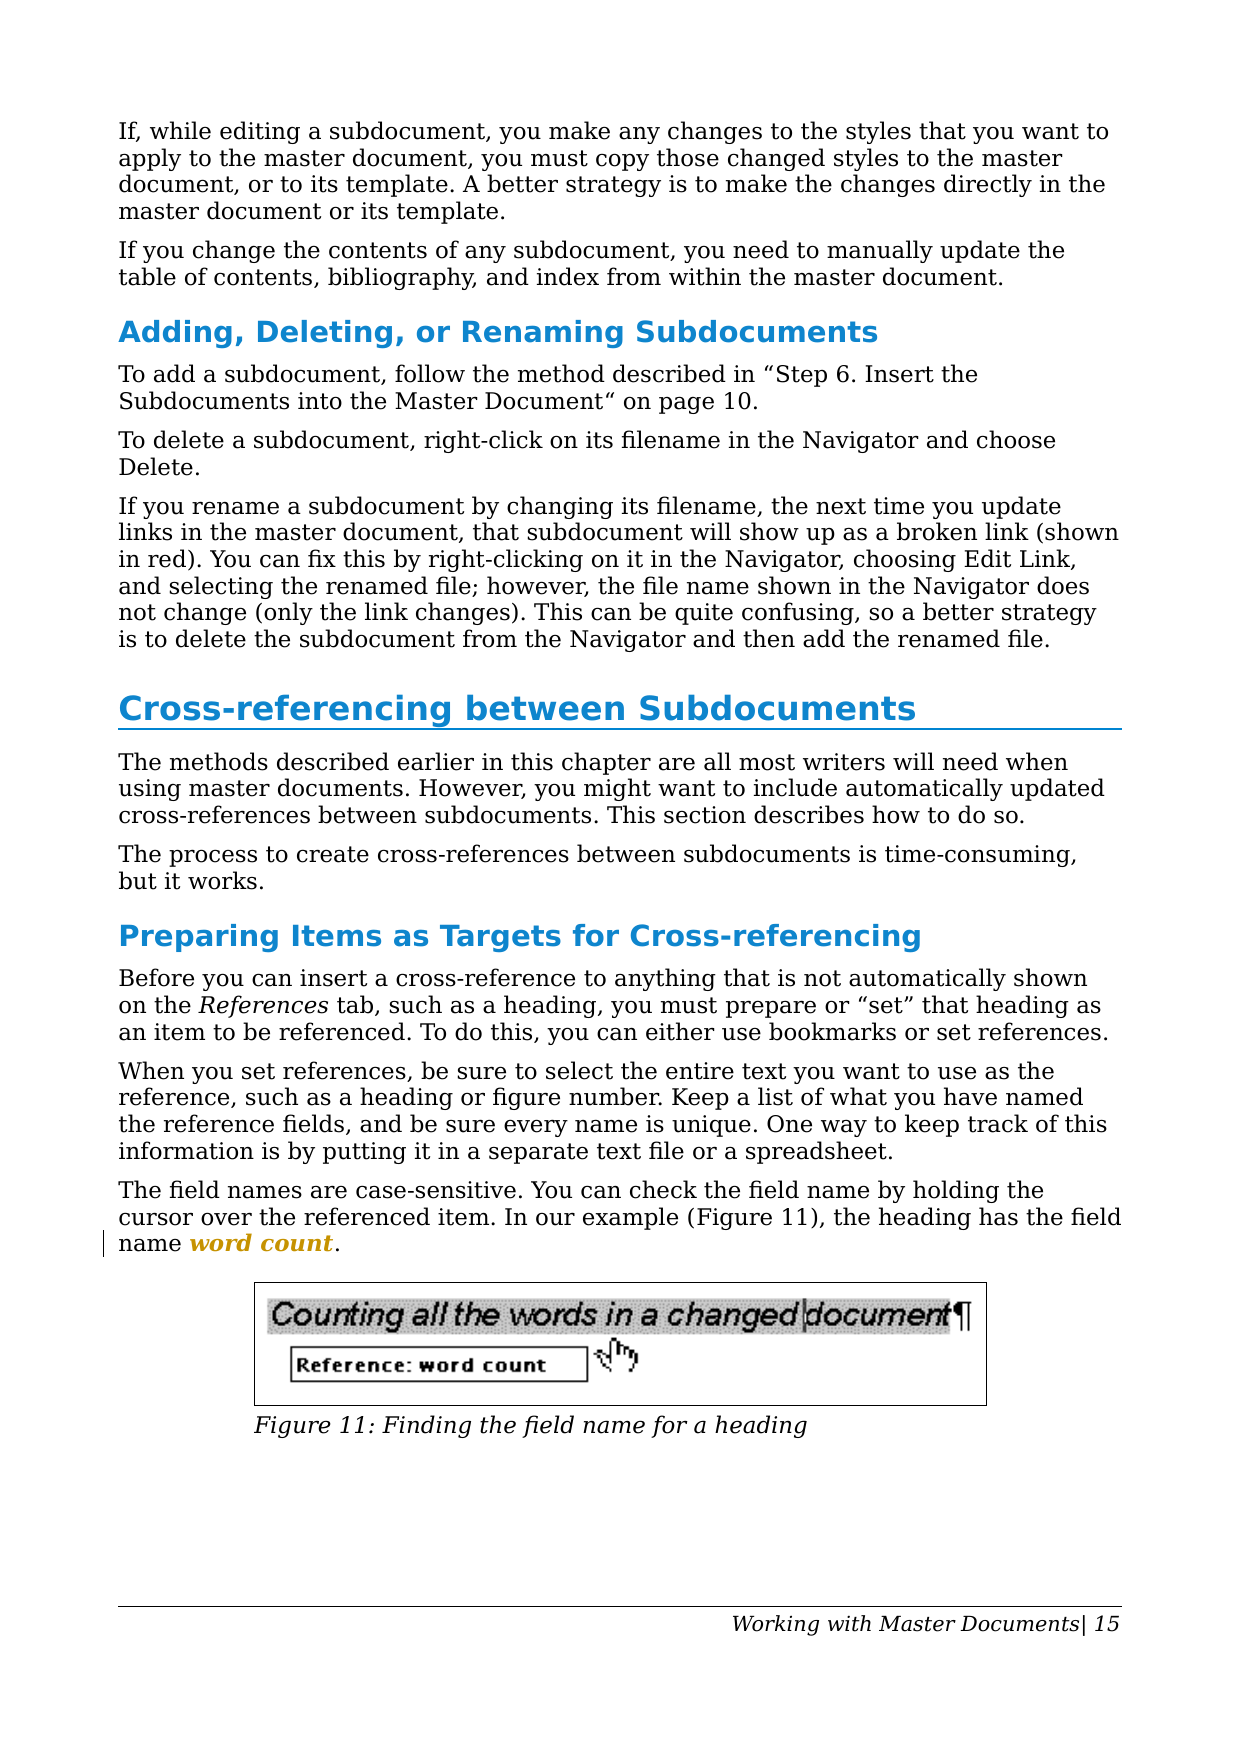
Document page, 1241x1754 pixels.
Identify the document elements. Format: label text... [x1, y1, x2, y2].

text Before you can insert a cross-reference to anything that is not automatically shown on the References tab, such as a heading, you must prepare or “set” that heading as an item to be referenced. To do this, you can either use bookmarks or set references. [118, 965, 1122, 1045]
subtitle Adding, Deleting, or Renaming Subdocuments [118, 315, 1122, 349]
text The process to create cross-references between subdocuments is time-consuming, but it works. [118, 841, 1122, 895]
text To add a subdocument, follow the method described in “Step 6. Insert the Subdocuments into the Master Document“ on page 10. [118, 361, 1122, 414]
text The methods described earlier in this chapter are all most writers will need when using master documents. However, you might want to include automatically updated cross-references between subdocuments. This section describes how to do so. [118, 749, 1122, 829]
subtitle Cross-referencing between Subdocuments [118, 689, 1122, 728]
picture [257, 1285, 984, 1403]
text If you change the contents of any subdocument, you need to manually update the table of contents, bibliography, and index from within the master document. [118, 237, 1122, 291]
text When you set references, be sure to select the entire text you want to use as the reference, such as a heading or figure number. Keep a list of what you have named the reference fields, and be sure every name is unique. One way to keep track of this information is by putting it in a separate text file or a spreadsheet. [118, 1058, 1122, 1164]
text The field names are case-sensitive. You can check the field name by holding the cursor over the referenced item. In our example (Figure 11), the heading has the field name word count. [118, 1177, 1122, 1257]
text Figure 11: Finding the field name for a heading [254, 1412, 986, 1439]
text If you rename a subdocument by changing its filename, the next time you update links in the master document, that subdocument will show up as a broken link (shown in red). You can fix this by right-clicking on it in the Navigator, choosing Edit Link, and selecting the renamed file; however, the file name shown in the Navigator does not change (only the link changes). This can be quite confusing, so a better strategy is to delete the subdocument from the Navigator and then add the renamed file. [118, 493, 1122, 653]
text If, while editing a subdocument, you make any changes to the styles that you want to apply to the master document, you must copy those changed styles to the master document, or to its template. A better strategy is to make the changes directly in the master document or its template. [118, 118, 1122, 225]
text To delete a subdocument, right-click on its filename in the Navigator and choose Delete. [118, 427, 1122, 480]
subtitle Preparing Items as Targets for Cross-referencing [118, 919, 1122, 953]
